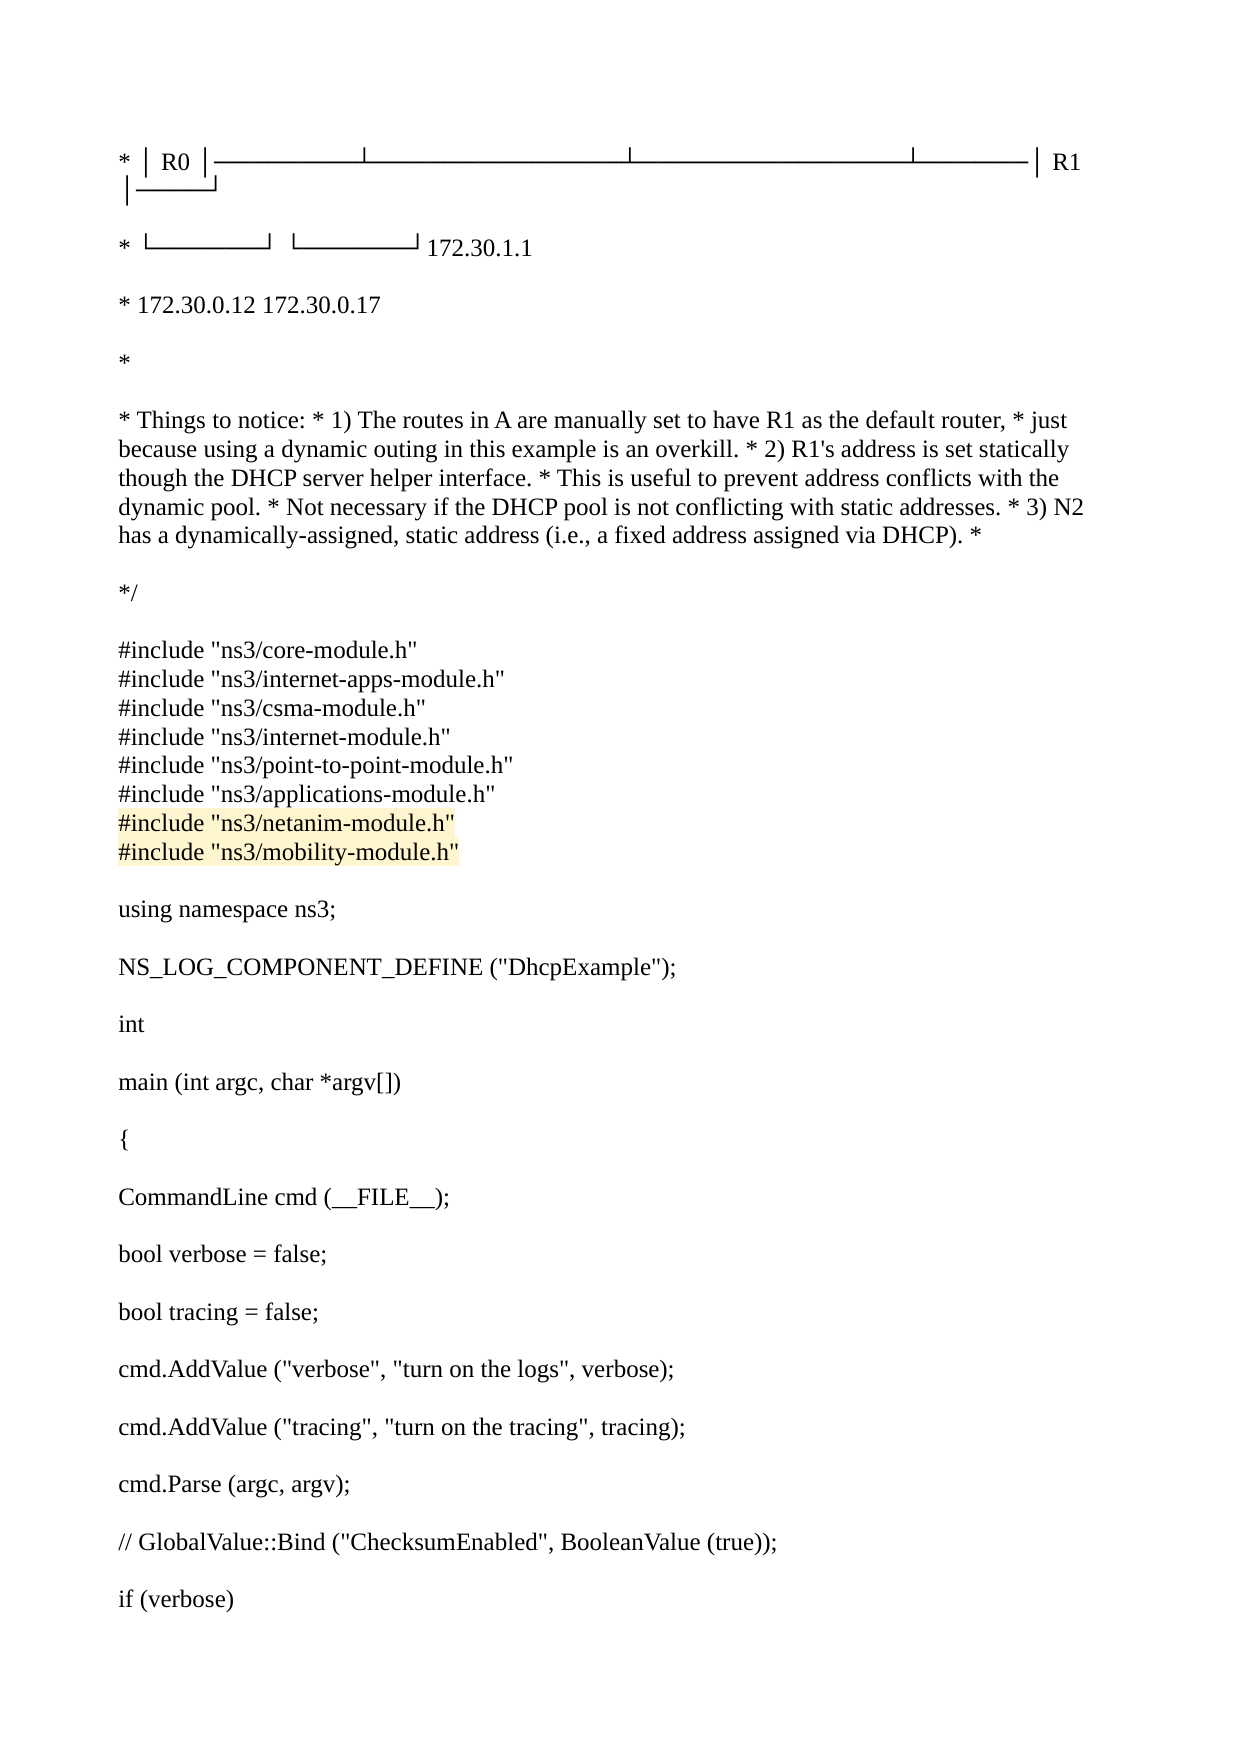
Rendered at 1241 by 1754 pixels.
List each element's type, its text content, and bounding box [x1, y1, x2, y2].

text #include "ns3/core-module.h" [118, 636, 1122, 664]
text // GlobalValue::Bind ("ChecksumEnabled", BooleanValue (true)); [118, 1527, 1122, 1556]
text */ [118, 578, 1122, 607]
text main (int argc, char *argv[]) [118, 1067, 1122, 1096]
text #include "ns3/mobility-module.h" [118, 837, 1122, 866]
text #include "ns3/applications-module.h" [118, 779, 1122, 808]
text CommandLine cmd (__FILE__); [118, 1182, 1122, 1211]
text cmd.Parse (argc, argv); [118, 1469, 1122, 1498]
text #include "ns3/netanim-module.h" [118, 808, 1122, 837]
text * 172.30.0.12 172.30.0.17 [118, 291, 1122, 319]
text bool tracing = false; [118, 1297, 1122, 1326]
text #include "ns3/csma-module.h" [118, 693, 1122, 722]
text int [118, 1009, 1122, 1038]
text if (verbose) [118, 1584, 1122, 1613]
text #include "ns3/internet-apps-module.h" [118, 664, 1122, 693]
text NS_LOG_COMPONENT_DEFINE ("DhcpExample"); [118, 952, 1122, 981]
text cmd.AddValue ("verbose", "turn on the logs", verbose); [118, 1354, 1122, 1383]
text #include "ns3/internet-module.h" [118, 722, 1122, 751]
text * │ R0 │────────┴──────────────┴───────────────┴──────│ R1 │────┘ [118, 147, 1122, 204]
text bool verbose = false; [118, 1239, 1122, 1268]
text * └──────┘ └──────┘172.30.1.1 [118, 233, 1122, 262]
text * Things to notice: * 1) The routes in A are manually set to have R1 as the default router, * just because using a dynamic outing in this example is an overkill. * 2) R1's address is set statically though the DHCP server helper interface. * This is useful to prevent address conflicts with the dynamic pool. * Not necessary if the DHCP pool is not conflicting with static addresses. * 3) N2 has a dynamically-assigned, static address (i.e., a fixed address assigned via DHCP). * [118, 406, 1122, 549]
text #include "ns3/point-to-point-module.h" [118, 751, 1122, 779]
text cmd.AddValue ("tracing", "turn on the tracing", tracing); [118, 1412, 1122, 1441]
text { [118, 1124, 1122, 1153]
text * [118, 348, 1122, 377]
text using namespace ns3; [118, 894, 1122, 923]
